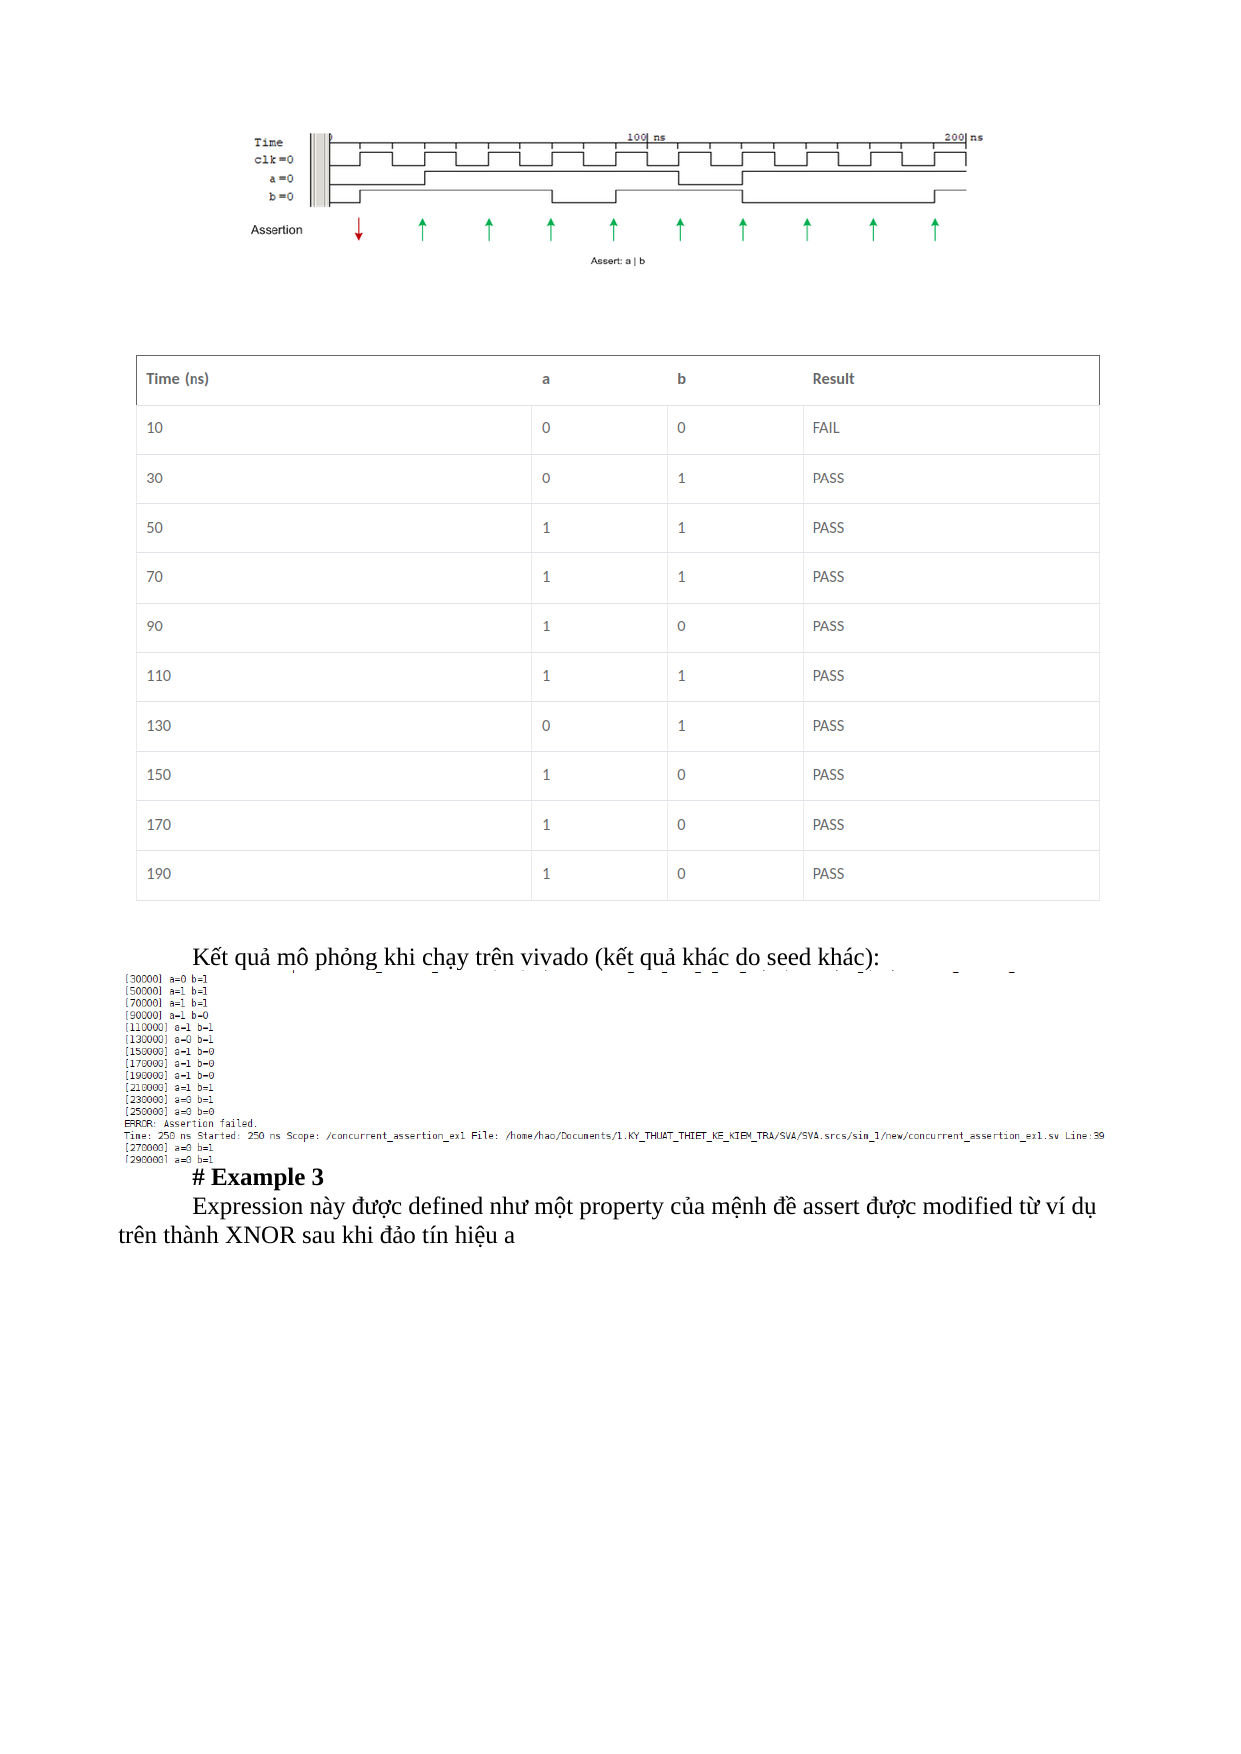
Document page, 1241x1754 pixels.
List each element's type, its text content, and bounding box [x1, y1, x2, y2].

text # Example 3 [118, 1163, 1122, 1191]
picture [118, 118, 1123, 913]
picture [118, 970, 1123, 1163]
text Expression này được defined như một property của mệnh đề assert được modified từ ví dụ trên thành XNOR sau khi đảo tín hiệu a [118, 1191, 1122, 1248]
text Kết quả mô phỏng khi chạy trên vivado (kết quả khác do seed khác): [118, 913, 1122, 970]
